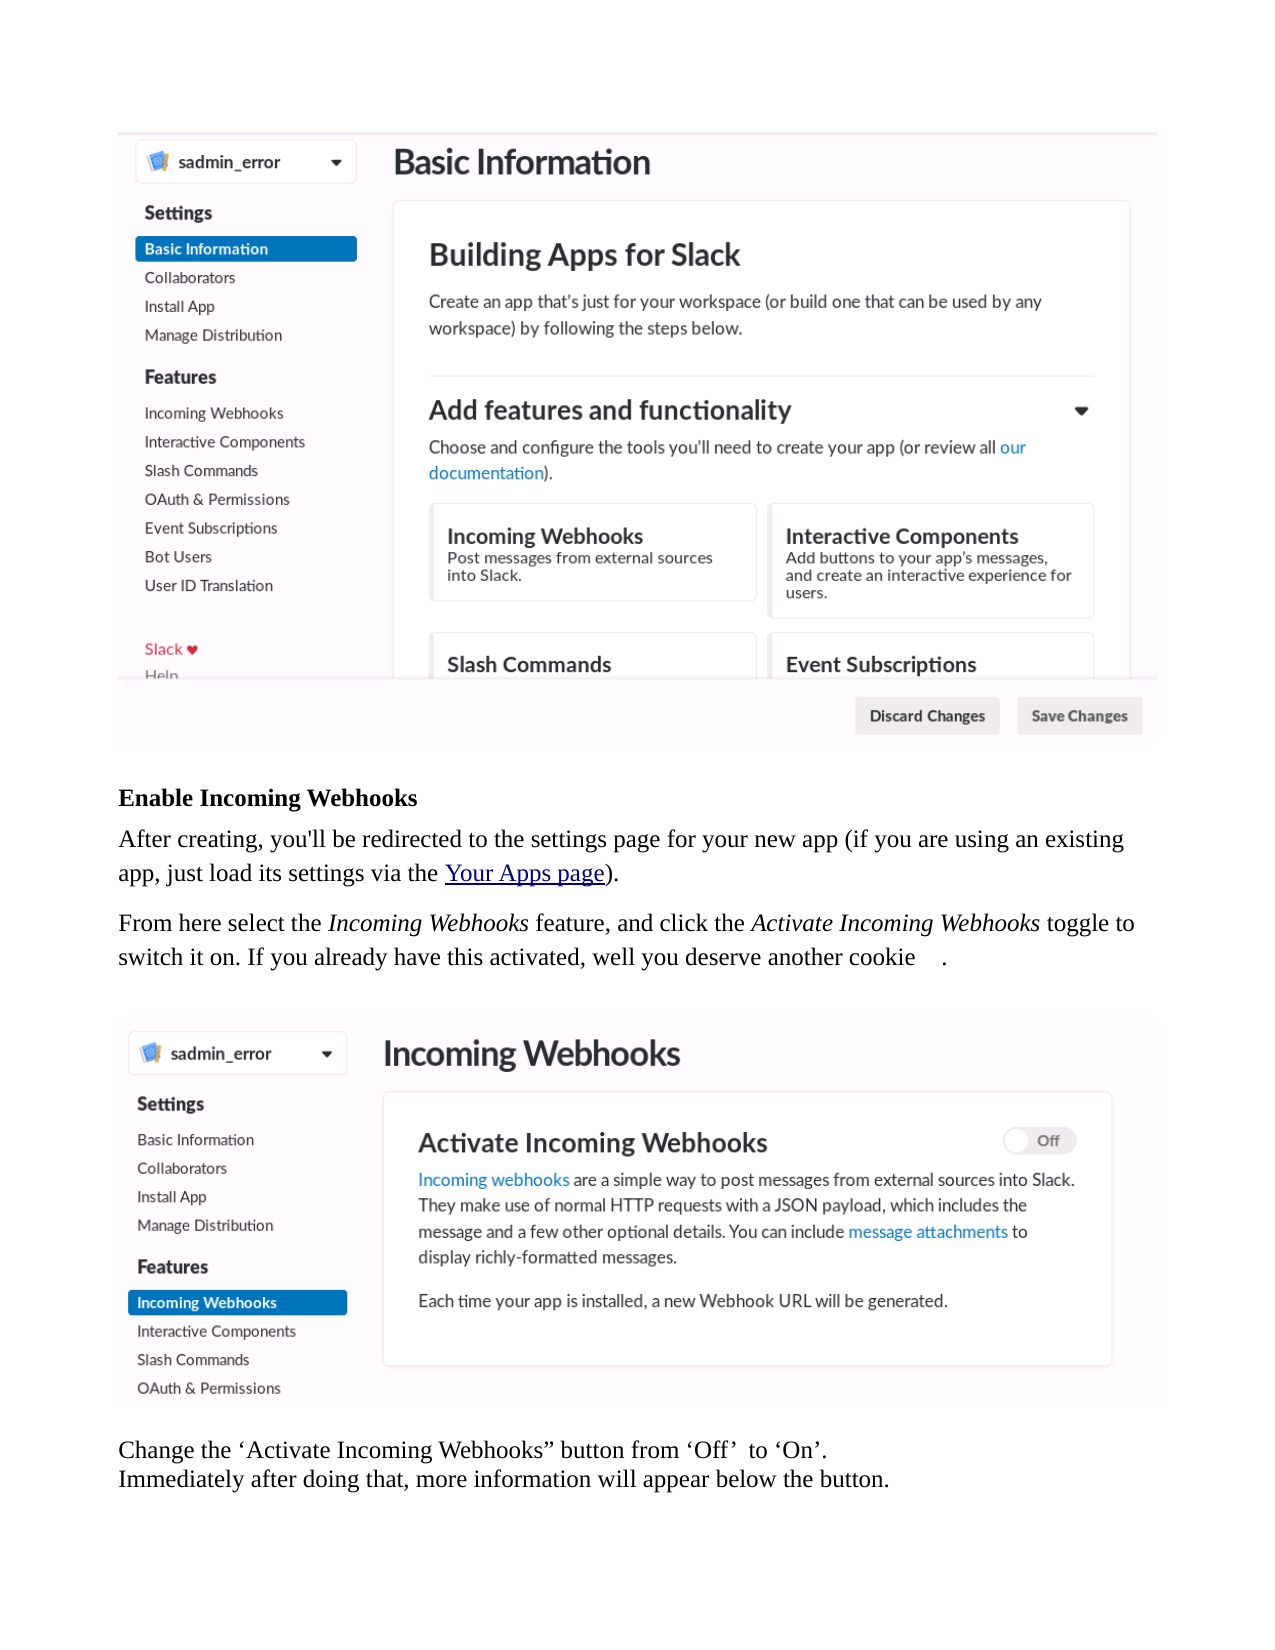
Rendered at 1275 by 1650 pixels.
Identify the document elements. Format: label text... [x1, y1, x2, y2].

text After creating, you'll be redirected to the settings page for your new app (if you are using an existing app, just load its settings via the Your Apps page). [118, 824, 1157, 887]
subtitle Enable Incoming Webhooks [118, 783, 1157, 812]
text Immediately after doing that, more information will appear below the button. [118, 1464, 1157, 1493]
text Change the ‘Activate Incoming Webhooks” button from ‘Off’ to ‘On’. [118, 1435, 1157, 1464]
picture [118, 1020, 1157, 1407]
picture [118, 118, 1157, 742]
text From here select the Incoming Webhooks feature, and click the Activate Incoming Webhooks toggle to switch it on. If you already have this activated, well you deserve another cookie 🍪. [118, 908, 1157, 971]
